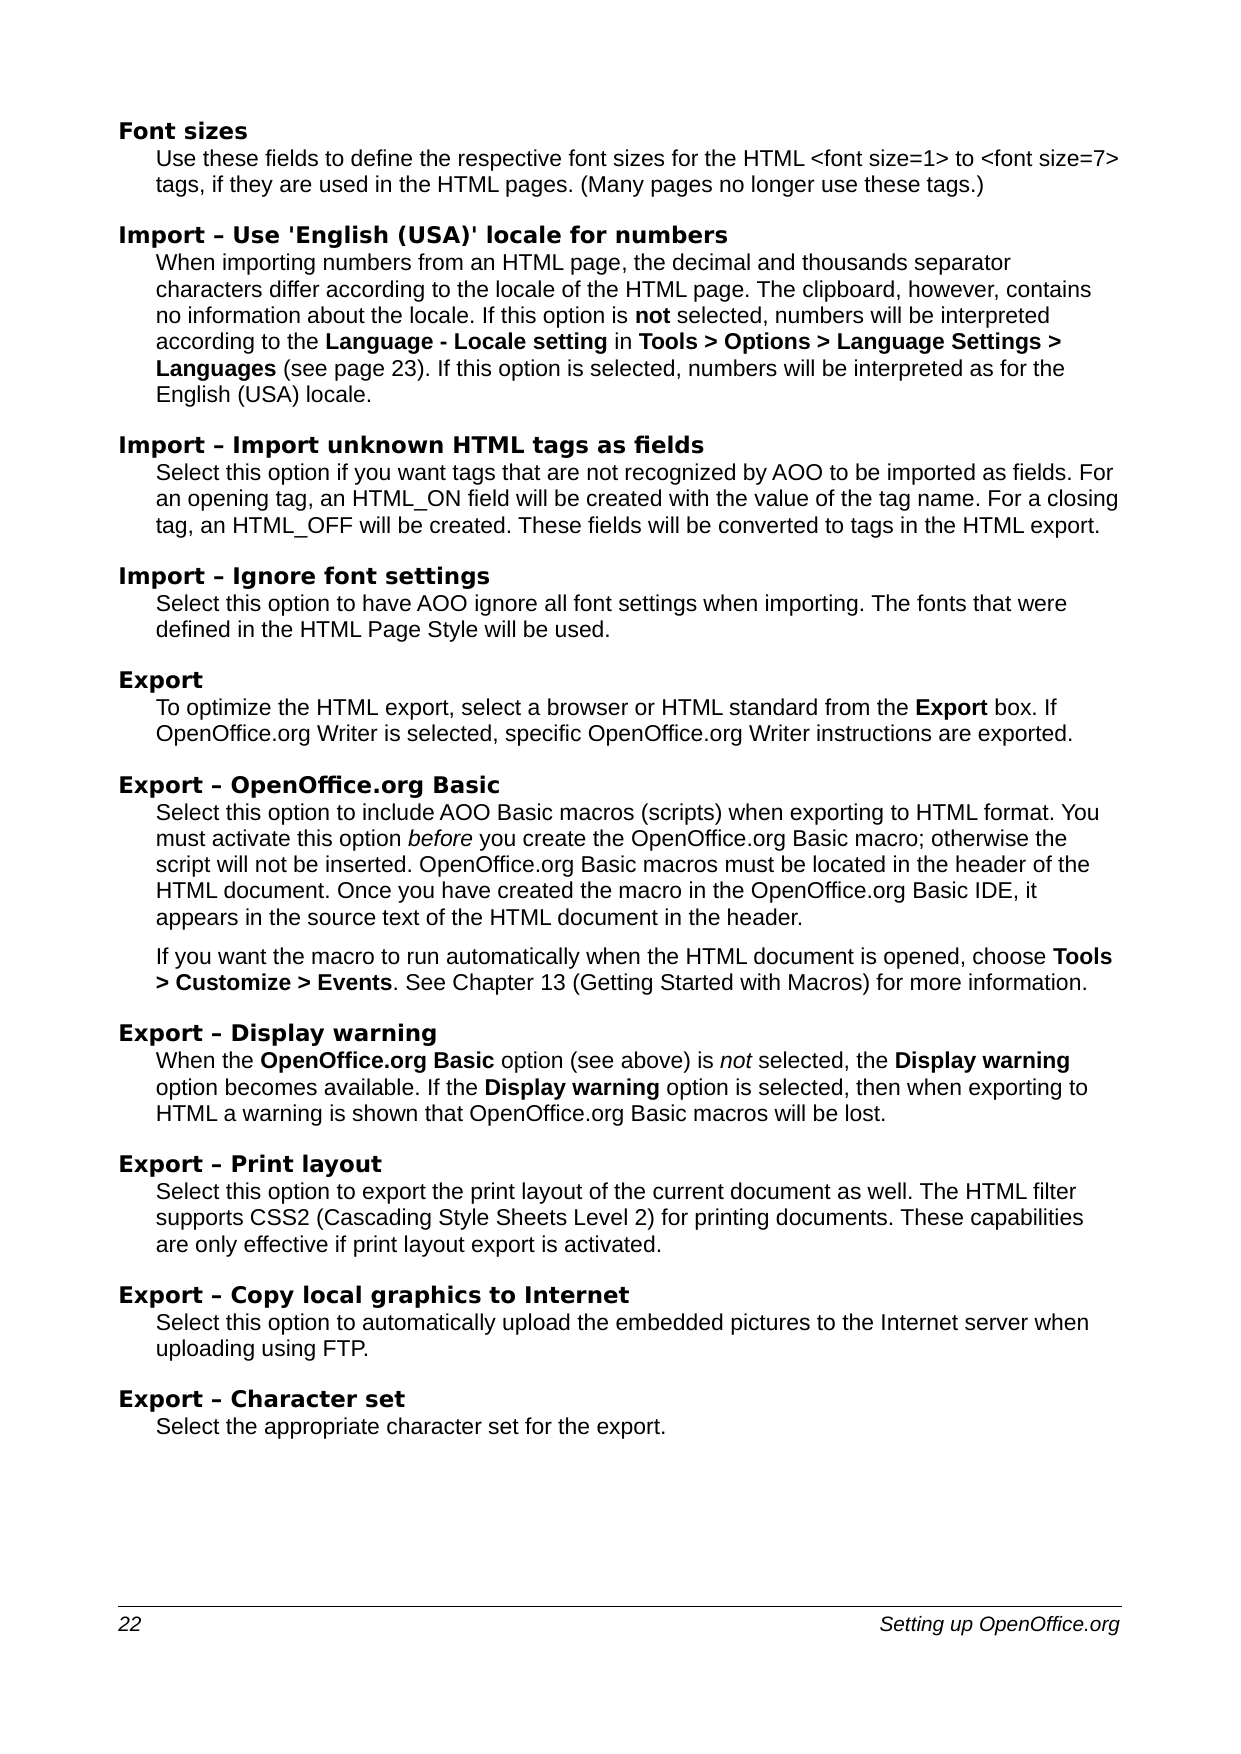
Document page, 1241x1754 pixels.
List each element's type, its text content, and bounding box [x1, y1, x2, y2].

text If you want the macro to run automatically when the HTML document is opened, choose Tools > Customize > Events. See Chapter 13 (Getting Started with Macros) for more information. [156, 943, 1122, 995]
text Export – Character set [118, 1386, 1122, 1413]
text Select this option to export the print layout of the current document as well. The HTML filter supports CSS2 (Cascading Style Sheets Level 2) for printing documents. These capabilities are only effective if print layout export is activated. [156, 1178, 1122, 1257]
text Select this option to include AOO Basic macros (scripts) when exporting to HTML format. You must activate this option before you create the OpenOffice.org Basic macro; otherwise the script will not be inserted. OpenOffice.org Basic macros must be located in the header of the HTML document. Once you have created the macro in the OpenOffice.org Basic IDE, it appears in the source text of the HTML document in the header. [156, 798, 1122, 930]
text Export – Display warning [118, 1020, 1122, 1047]
text Export – Copy local graphics to Internet [118, 1282, 1122, 1308]
text To optimize the HTML export, select a browser or HTML standard from the Export box. If OpenOffice.org Writer is selected, specific OpenOffice.org Writer instructions are exported. [156, 694, 1122, 747]
text Import – Use 'English (USA)' locale for numbers [118, 222, 1122, 249]
text Export – OpenOffice.org Basic [118, 772, 1122, 798]
text Export – Print layout [118, 1151, 1122, 1178]
text Export [118, 667, 1122, 694]
text Select this option to automatically upload the embedded pictures to the Internet server when uploading using FTP. [156, 1308, 1122, 1361]
text When importing numbers from an HTML page, the decimal and thousands separator characters differ according to the locale of the HTML page. The clipboard, however, contains no information about the locale. If this option is not selected, numbers will be interpreted according to the Language - Locale setting in Tools > Options > Language Settings > Languages (see page 23). If this option is selected, numbers will be interpreted as for the English (USA) locale. [156, 249, 1122, 407]
text Import – Ignore font settings [118, 563, 1122, 590]
text Font sizes [118, 118, 1122, 145]
text Select this option if you want tags that are not recognized by AOO to be imported as fields. For an opening tag, an HTML_ON field will be created with the value of the tag name. For a closing tag, an HTML_OFF will be created. These fields will be converted to tags in the HTML export. [156, 459, 1122, 538]
text Use these fields to define the respective font sizes for the HTML <font size=1> to <font size=7> tags, if they are used in the HTML pages. (Many pages no longer use these tags.) [156, 145, 1122, 197]
text When the OpenOffice.org Basic option (see above) is not selected, the Display warning option becomes available. If the Display warning option is selected, then when exporting to HTML a warning is shown that OpenOffice.org Basic macros will be lost. [156, 1047, 1122, 1126]
text Select this option to have AOO ignore all font settings when importing. The fonts that were defined in the HTML Page Style will be used. [156, 590, 1122, 642]
text Select the appropriate character set for the export. [156, 1413, 1122, 1439]
text Import – Import unknown HTML tags as fields [118, 432, 1122, 459]
